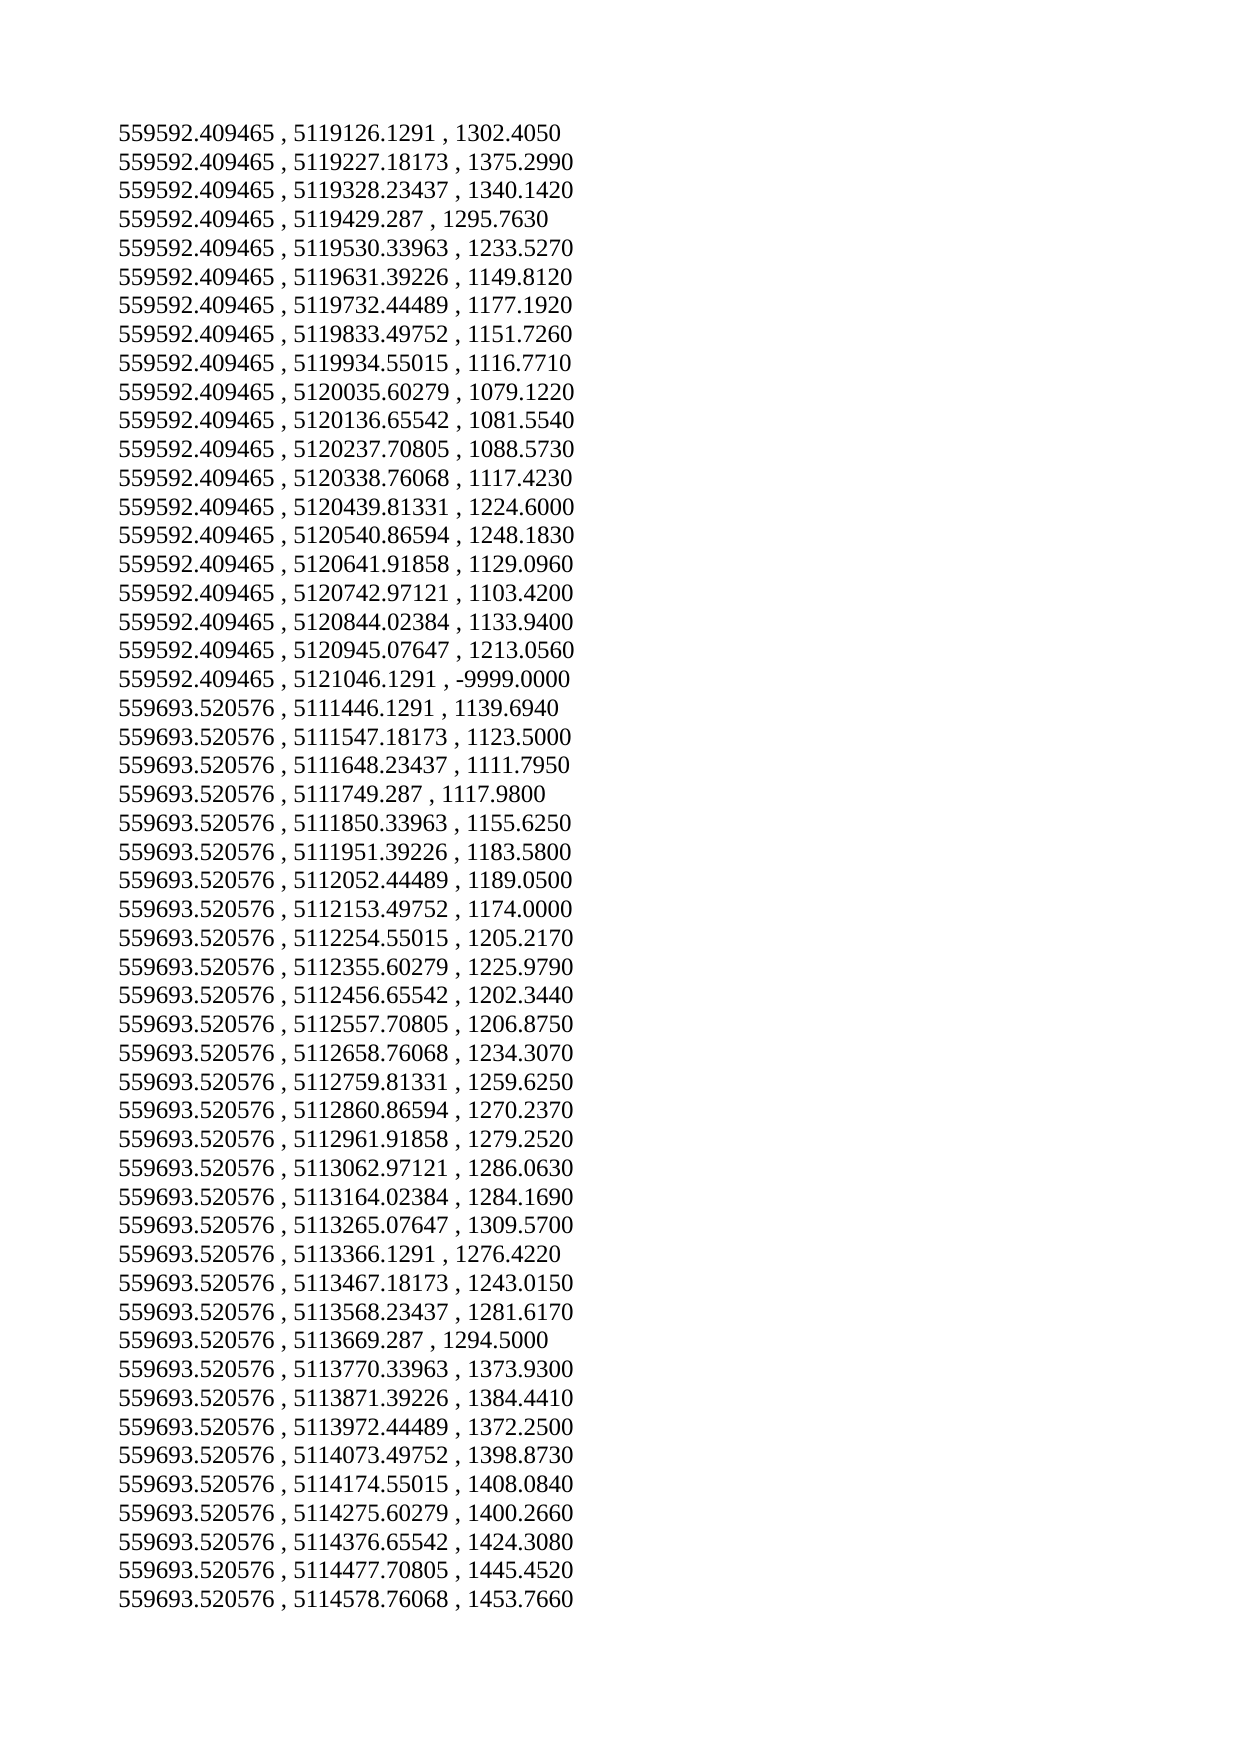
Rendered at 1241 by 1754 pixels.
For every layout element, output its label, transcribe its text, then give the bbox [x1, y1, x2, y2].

text 559693.520576 , 5111951.39226 , 1183.5800 [118, 837, 1122, 866]
text 559693.520576 , 5112658.76068 , 1234.3070 [118, 1038, 1122, 1067]
text 559693.520576 , 5113265.07647 , 1309.5700 [118, 1211, 1122, 1239]
text 559592.409465 , 5120035.60279 , 1079.1220 [118, 377, 1122, 406]
text 559592.409465 , 5119227.18173 , 1375.2990 [118, 147, 1122, 176]
text 559693.520576 , 5112355.60279 , 1225.9790 [118, 952, 1122, 981]
text 559592.409465 , 5119126.1291 , 1302.4050 [118, 118, 1122, 147]
text 559592.409465 , 5119833.49752 , 1151.7260 [118, 319, 1122, 348]
text 559592.409465 , 5119328.23437 , 1340.1420 [118, 176, 1122, 204]
text 559693.520576 , 5114275.60279 , 1400.2660 [118, 1498, 1122, 1527]
text 559693.520576 , 5113972.44489 , 1372.2500 [118, 1412, 1122, 1441]
text 559693.520576 , 5111446.1291 , 1139.6940 [118, 693, 1122, 722]
text 559693.520576 , 5114174.55015 , 1408.0840 [118, 1469, 1122, 1498]
text 559592.409465 , 5120136.65542 , 1081.5540 [118, 406, 1122, 434]
text 559693.520576 , 5111850.33963 , 1155.6250 [118, 808, 1122, 837]
text 559592.409465 , 5120439.81331 , 1224.6000 [118, 492, 1122, 521]
text 559693.520576 , 5111648.23437 , 1111.7950 [118, 751, 1122, 779]
text 559693.520576 , 5113062.97121 , 1286.0630 [118, 1153, 1122, 1182]
text 559693.520576 , 5111547.18173 , 1123.5000 [118, 722, 1122, 751]
text 559693.520576 , 5113164.02384 , 1284.1690 [118, 1182, 1122, 1211]
text 559592.409465 , 5120742.97121 , 1103.4200 [118, 578, 1122, 607]
text 559592.409465 , 5119732.44489 , 1177.1920 [118, 291, 1122, 319]
text 559592.409465 , 5119631.39226 , 1149.8120 [118, 262, 1122, 291]
text 559592.409465 , 5120844.02384 , 1133.9400 [118, 607, 1122, 636]
text 559693.520576 , 5112254.55015 , 1205.2170 [118, 923, 1122, 952]
text 559693.520576 , 5114376.65542 , 1424.3080 [118, 1527, 1122, 1556]
text 559693.520576 , 5113366.1291 , 1276.4220 [118, 1239, 1122, 1268]
text 559693.520576 , 5111749.287 , 1117.9800 [118, 779, 1122, 808]
text 559592.409465 , 5120540.86594 , 1248.1830 [118, 521, 1122, 549]
text 559693.520576 , 5113669.287 , 1294.5000 [118, 1326, 1122, 1354]
text 559693.520576 , 5112153.49752 , 1174.0000 [118, 894, 1122, 923]
text 559693.520576 , 5113770.33963 , 1373.9300 [118, 1354, 1122, 1383]
text 559592.409465 , 5120338.76068 , 1117.4230 [118, 463, 1122, 492]
text 559592.409465 , 5120945.07647 , 1213.0560 [118, 636, 1122, 664]
text 559592.409465 , 5120237.70805 , 1088.5730 [118, 434, 1122, 463]
text 559693.520576 , 5112961.91858 , 1279.2520 [118, 1124, 1122, 1153]
text 559592.409465 , 5121046.1291 , -9999.0000 [118, 664, 1122, 693]
text 559693.520576 , 5112860.86594 , 1270.2370 [118, 1096, 1122, 1124]
text 559693.520576 , 5114477.70805 , 1445.4520 [118, 1556, 1122, 1584]
text 559693.520576 , 5112557.70805 , 1206.8750 [118, 1009, 1122, 1038]
text 559693.520576 , 5113467.18173 , 1243.0150 [118, 1268, 1122, 1297]
text 559693.520576 , 5114073.49752 , 1398.8730 [118, 1441, 1122, 1469]
text 559693.520576 , 5114578.76068 , 1453.7660 [118, 1584, 1122, 1613]
text 559693.520576 , 5112759.81331 , 1259.6250 [118, 1067, 1122, 1096]
text 559592.409465 , 5120641.91858 , 1129.0960 [118, 549, 1122, 578]
text 559693.520576 , 5112456.65542 , 1202.3440 [118, 981, 1122, 1009]
text 559592.409465 , 5119530.33963 , 1233.5270 [118, 233, 1122, 262]
text 559693.520576 , 5113568.23437 , 1281.6170 [118, 1297, 1122, 1326]
text 559693.520576 , 5112052.44489 , 1189.0500 [118, 866, 1122, 894]
text 559592.409465 , 5119429.287 , 1295.7630 [118, 204, 1122, 233]
text 559693.520576 , 5113871.39226 , 1384.4410 [118, 1383, 1122, 1412]
text 559592.409465 , 5119934.55015 , 1116.7710 [118, 348, 1122, 377]
